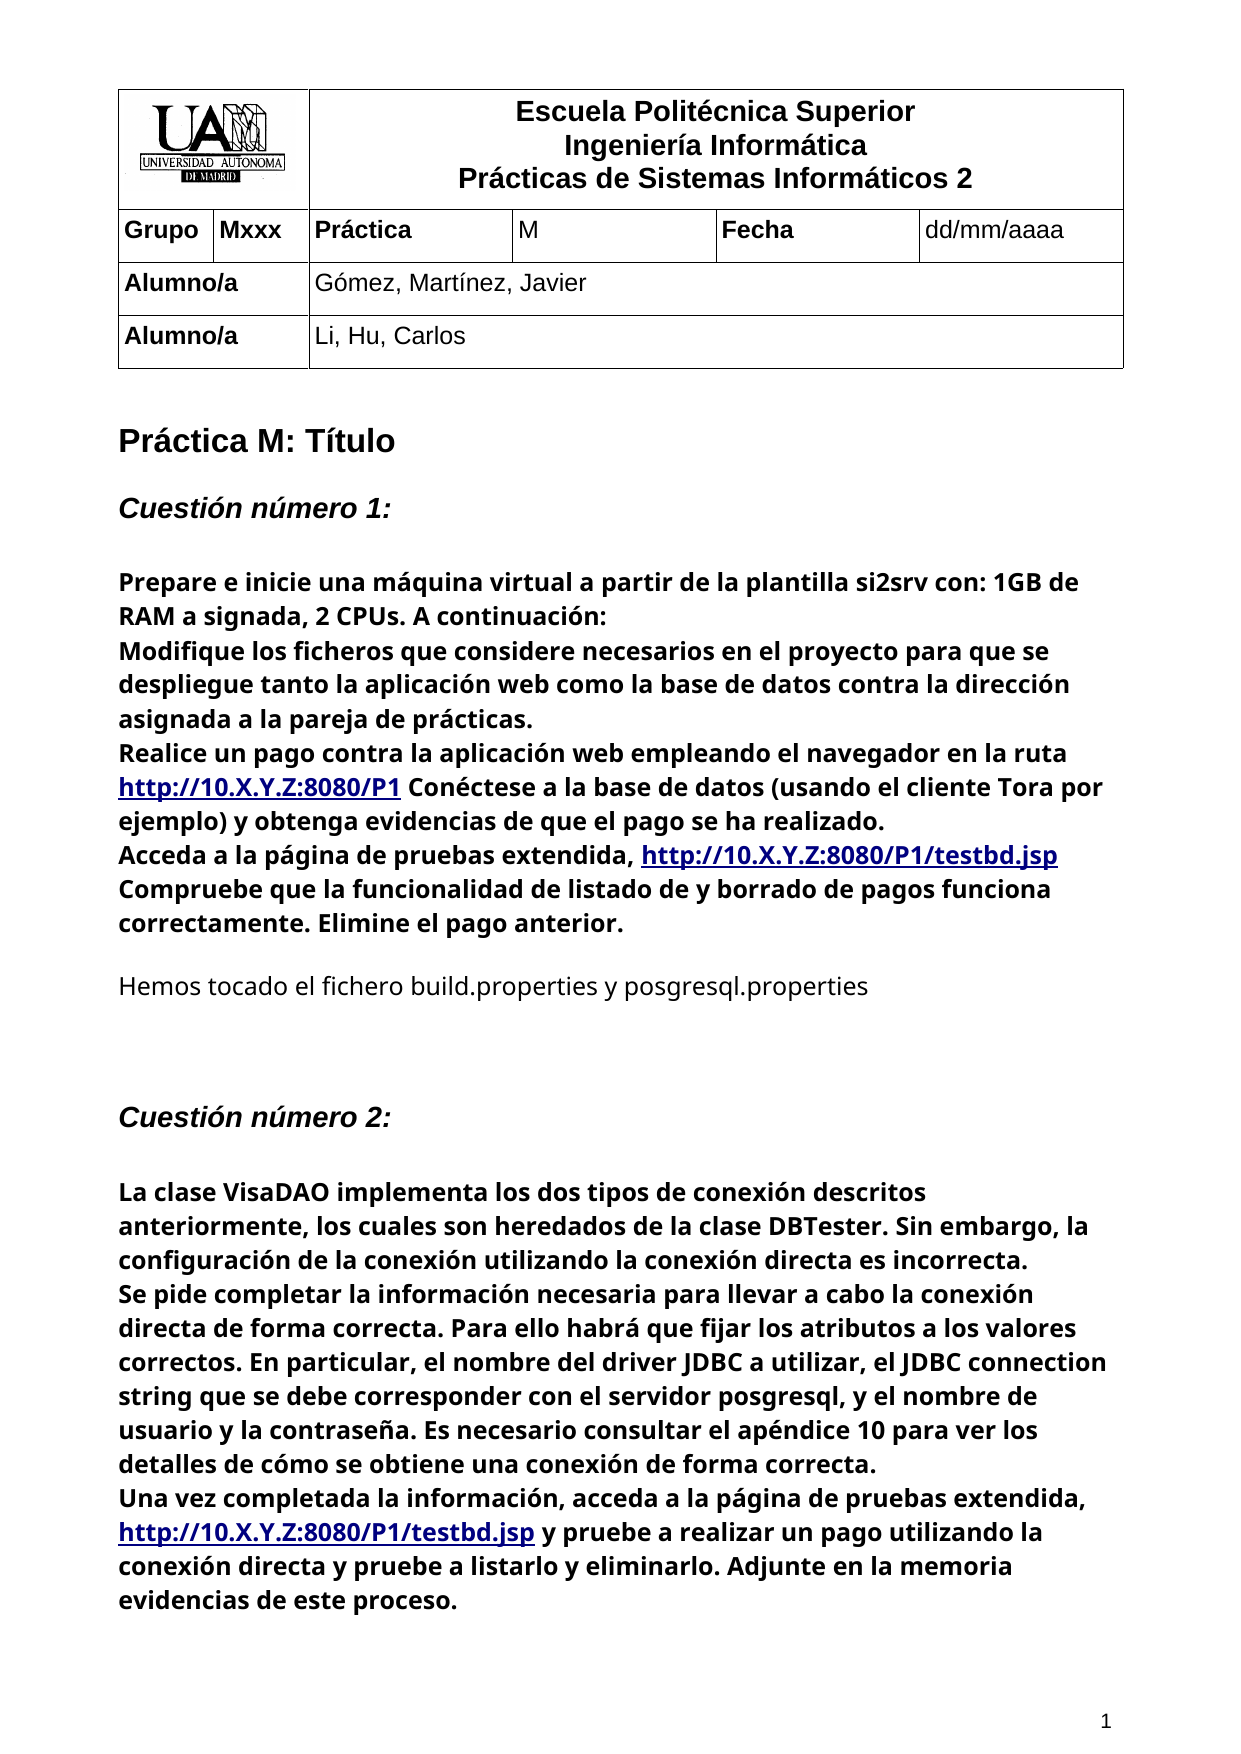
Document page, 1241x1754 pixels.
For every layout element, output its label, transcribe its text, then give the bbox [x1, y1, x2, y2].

table_cell Li, Hu, Carlos [310, 316, 1123, 368]
table_cell Gómez, Martínez, Javier [310, 263, 1123, 315]
table_cell Mxxx [214, 210, 308, 262]
table_header [119, 90, 308, 209]
text Hemos tocado el fichero build.properties y posgresql.properties [118, 968, 1122, 1002]
table_cell Alumno/a [119, 263, 308, 315]
picture [123, 94, 296, 191]
table_cell Fecha [717, 210, 919, 262]
text La clase VisaDAO implementa los dos tipos de conexión descritos anteriormente, los cuales son heredados de la clase DBTester. Sin embargo, la configuración de la conexión utilizando la conexión directa es incorrecta. [118, 1174, 1122, 1276]
text Una vez completada la información, acceda a la página de pruebas extendida, http://10.X.Y.Z:8080/P1/testbd.jsp y pruebe a realizar un pago utilizando la conexión directa y pruebe a listarlo y eliminarlo. Adjunte en la memoria evidencias de este proceso. [118, 1481, 1122, 1617]
subtitle Cuestión número 1: [118, 491, 1122, 525]
table_cell Práctica [310, 210, 512, 262]
text Realice un pago contra la aplicación web empleando el navegador en la ruta http://10.X.Y.Z:8080/P1 Conéctese a la base de datos (usando el cliente Tora por ejemplo) y obtenga evidencias de que el pago se ha realizado. [118, 735, 1122, 837]
table_header Escuela Politécnica Superior Ingeniería Informática Prácticas de Sistemas Informáticos 2 [310, 90, 1123, 209]
table_cell dd/mm/aaaa [920, 210, 1123, 262]
table_cell Alumno/a [119, 316, 308, 368]
subtitle Práctica M: Título [118, 421, 1122, 460]
table_cell Grupo [119, 210, 213, 262]
table_cell M [513, 210, 716, 262]
text Prepare e inicie una máquina virtual a partir de la plantilla si2srv con: 1GB de RAM a signada, 2 CPUs. A continuación: [118, 565, 1122, 633]
text Se pide completar la información necesaria para llevar a cabo la conexión directa de forma correcta. Para ello habrá que fijar los atributos a los valores correctos. En particular, el nombre del driver JDBC a utilizar, el JDBC connection string que se debe corresponder con el servidor posgresql, y el nombre de usuario y la contraseña. Es necesario consultar el apéndice 10 para ver los detalles de cómo se obtiene una conexión de forma correcta. [118, 1276, 1122, 1481]
text Modifique los ficheros que considere necesarios en el proyecto para que se despliegue tanto la aplicación web como la base de datos contra la dirección asignada a la pareja de prácticas. [118, 633, 1122, 735]
subtitle Cuestión número 2: [118, 1100, 1122, 1134]
text Acceda a la página de pruebas extendida, http://10.X.Y.Z:8080/P1/testbd.jsp Compruebe que la funcionalidad de listado de y borrado de pagos funciona correctamente. Elimine el pago anterior. [118, 837, 1122, 940]
